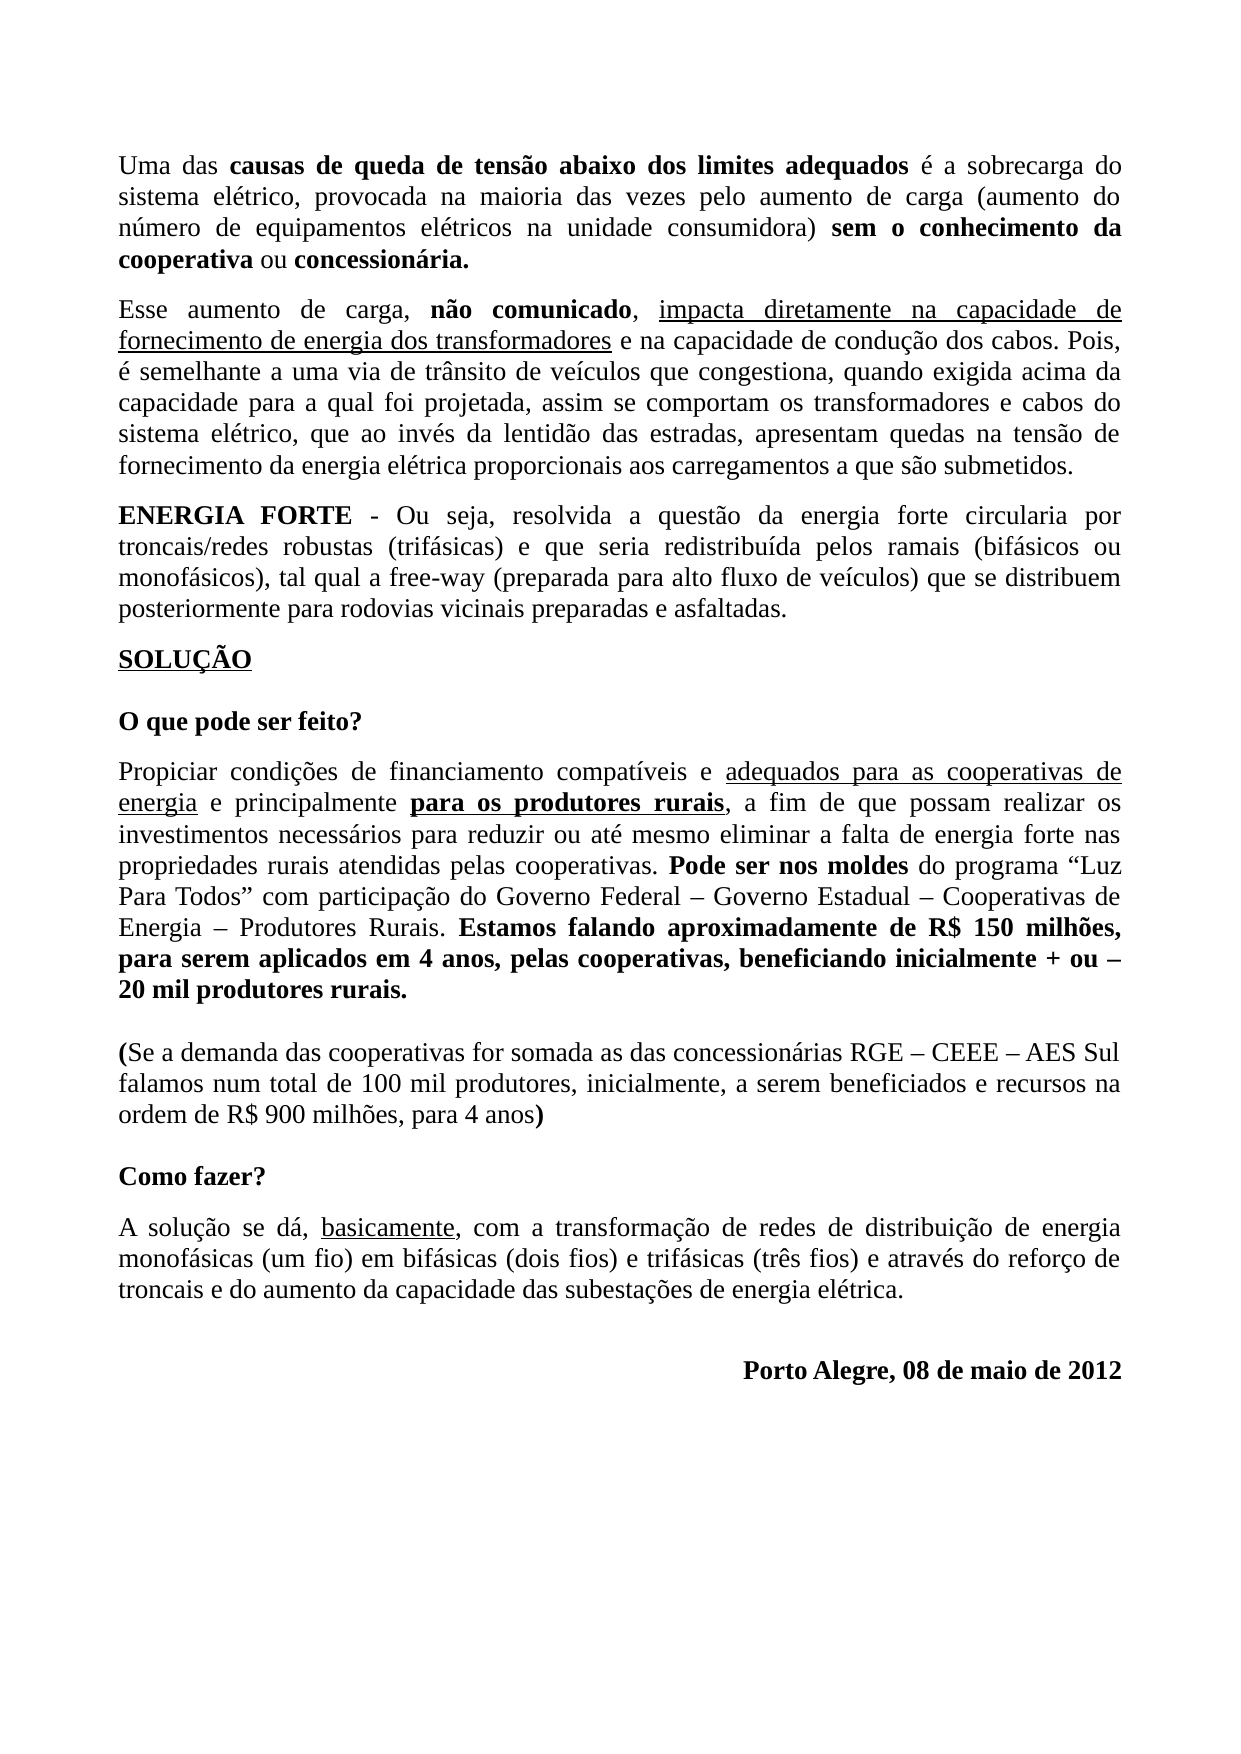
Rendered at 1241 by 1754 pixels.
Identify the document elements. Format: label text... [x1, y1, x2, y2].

text ENERGIA FORTE - Ou seja, resolvida a questão da energia forte circularia por troncais/redes robustas (trifásicas) e que seria redistribuída pelos ramais (bifásicos ou monofásicos), tal qual a free-way (preparada para alto fluxo de veículos) que se distribuem posteriormente para rodovias vicinais preparadas e asfaltadas. [118, 499, 1122, 624]
text Esse aumento de carga, não comunicado, impacta diretamente na capacidade de fornecimento de energia dos transformadores e na capacidade de condução dos cabos. Pois, é semelhante a uma via de trânsito de veículos que congestiona, quando exigida acima da capacidade para a qual foi projetada, assim se comportam os transformadores e cabos do sistema elétrico, que ao invés da lentidão das estradas, apresentam quedas na tensão de fornecimento da energia elétrica proporcionais aos carregamentos a que são submetidos. [118, 293, 1122, 480]
text Uma das causas de queda de tensão abaixo dos limites adequados é a sobrecarga do sistema elétrico, provocada na maioria das vezes pelo aumento de carga (aumento do número de equipamentos elétricos na unidade consumidora) sem o conhecimento da cooperativa ou concessionária. [118, 149, 1122, 274]
text Porto Alegre, 08 de maio de 2012 [118, 1354, 1122, 1386]
text A solução se dá, basicamente, com a transformação de redes de distribuição de energia monofásicas (um fio) em bifásicas (dois fios) e trifásicas (três fios) e através do reforço de troncais e do aumento da capacidade das subestações de energia elétrica. [118, 1211, 1122, 1304]
text SOLUÇÃO [118, 643, 1122, 674]
text O que pode ser feito? [118, 705, 1122, 736]
text Propiciar condições de financiamento compatíveis e adequados para as cooperativas de energia e principalmente para os produtores rurais, a fim de que possam realizar os investimentos necessários para reduzir ou até mesmo eliminar a falta de energia forte nas propriedades rurais atendidas pelas cooperativas. Pode ser nos moldes do programa “Luz Para Todos” com participação do Governo Federal – Governo Estadual – Cooperativas de Energia – Produtores Rurais. Estamos falando aproximadamente de R$ 150 milhões, para serem aplicados em 4 anos, pelas cooperativas, beneficiando inicialmente + ou – 20 mil produtores rurais. [118, 755, 1122, 1004]
text (Se a demanda das cooperativas for somada as das concessionárias RGE – CEEE – AES Sul falamos num total de 100 mil produtores, inicialmente, a serem beneficiados e recursos na ordem de R$ 900 milhões, para 4 anos) [118, 1036, 1122, 1129]
text Como fazer? [118, 1160, 1122, 1191]
